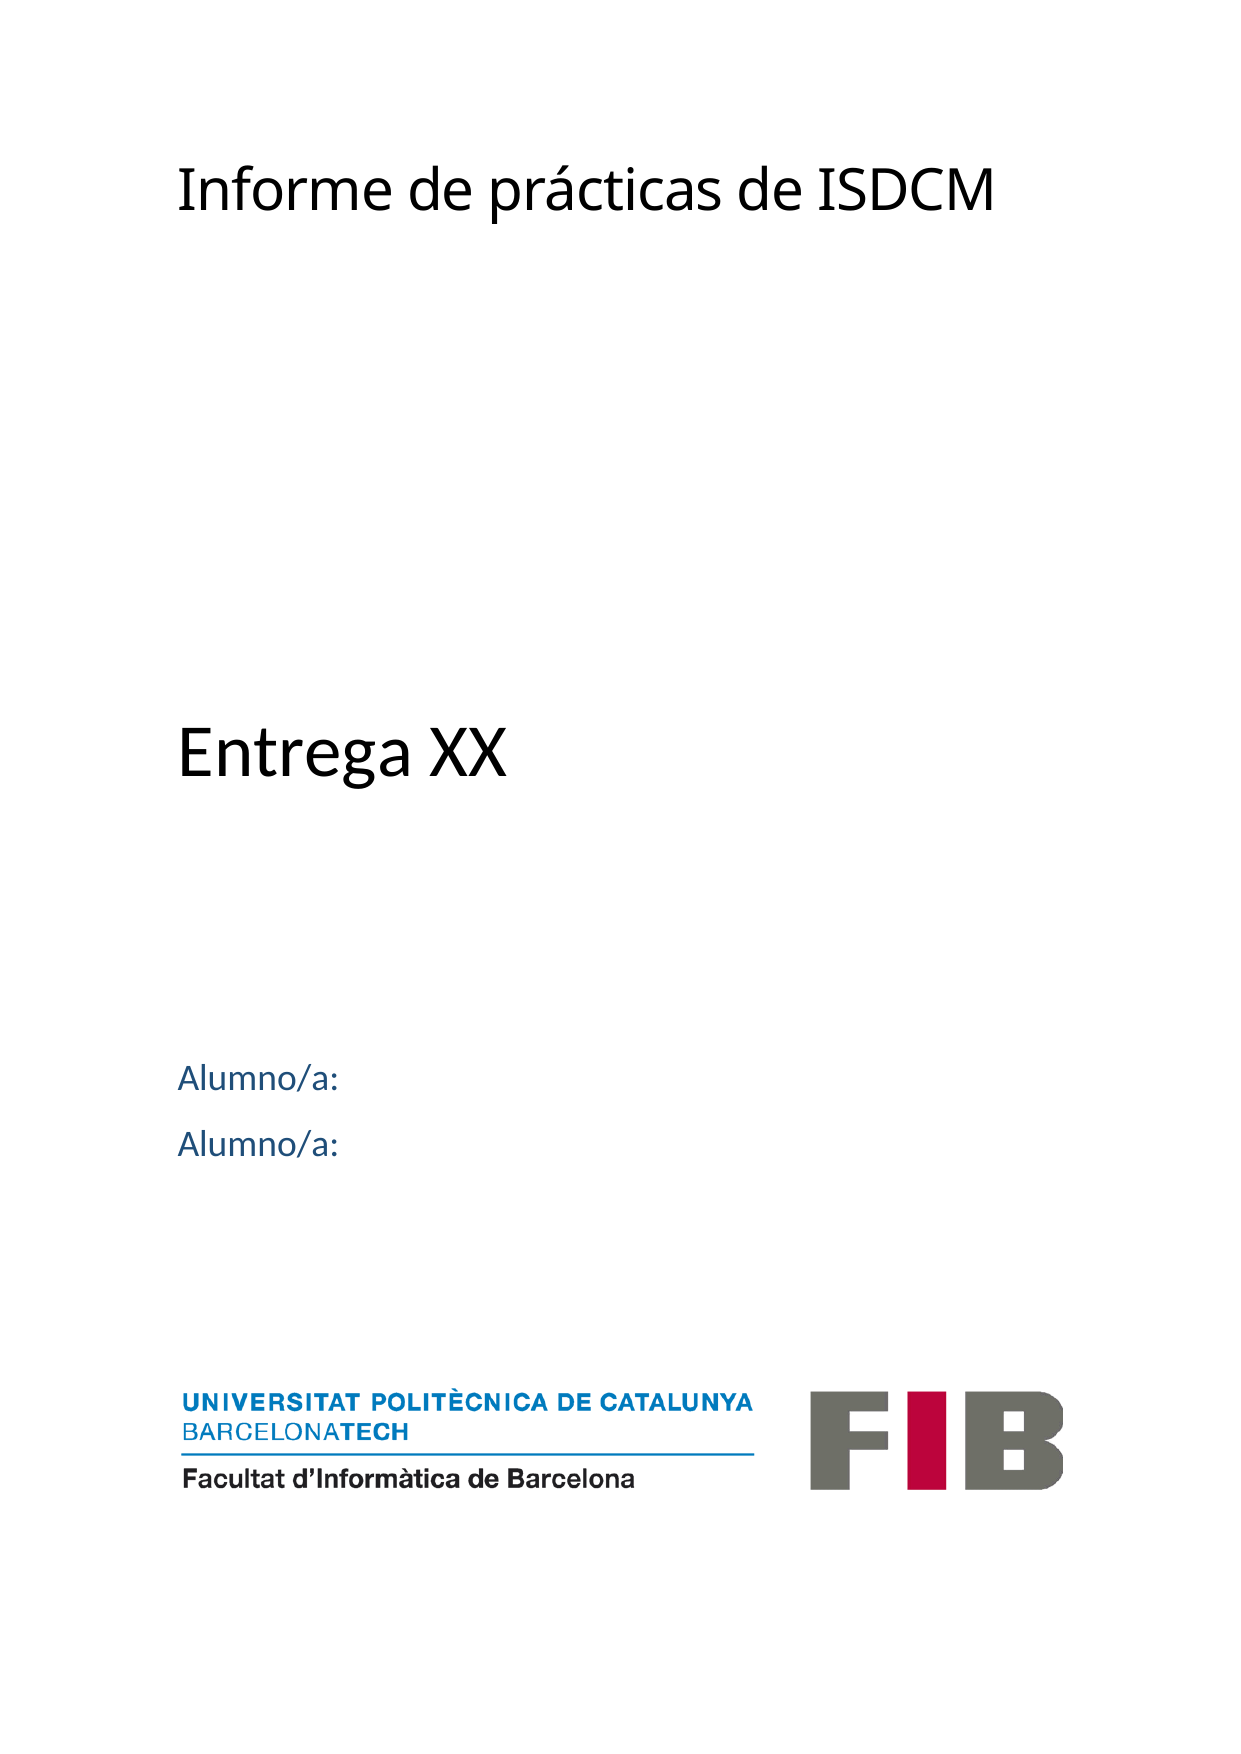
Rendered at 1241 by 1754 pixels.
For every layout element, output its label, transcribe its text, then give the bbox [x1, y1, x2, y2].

text Alumno/a: [177, 1054, 1063, 1100]
text Alumno/a: [177, 1120, 1063, 1166]
title Informe de prácticas de ISDCM [177, 148, 1063, 227]
text Entrega XX [177, 704, 1063, 796]
picture [177, 1373, 1063, 1507]
